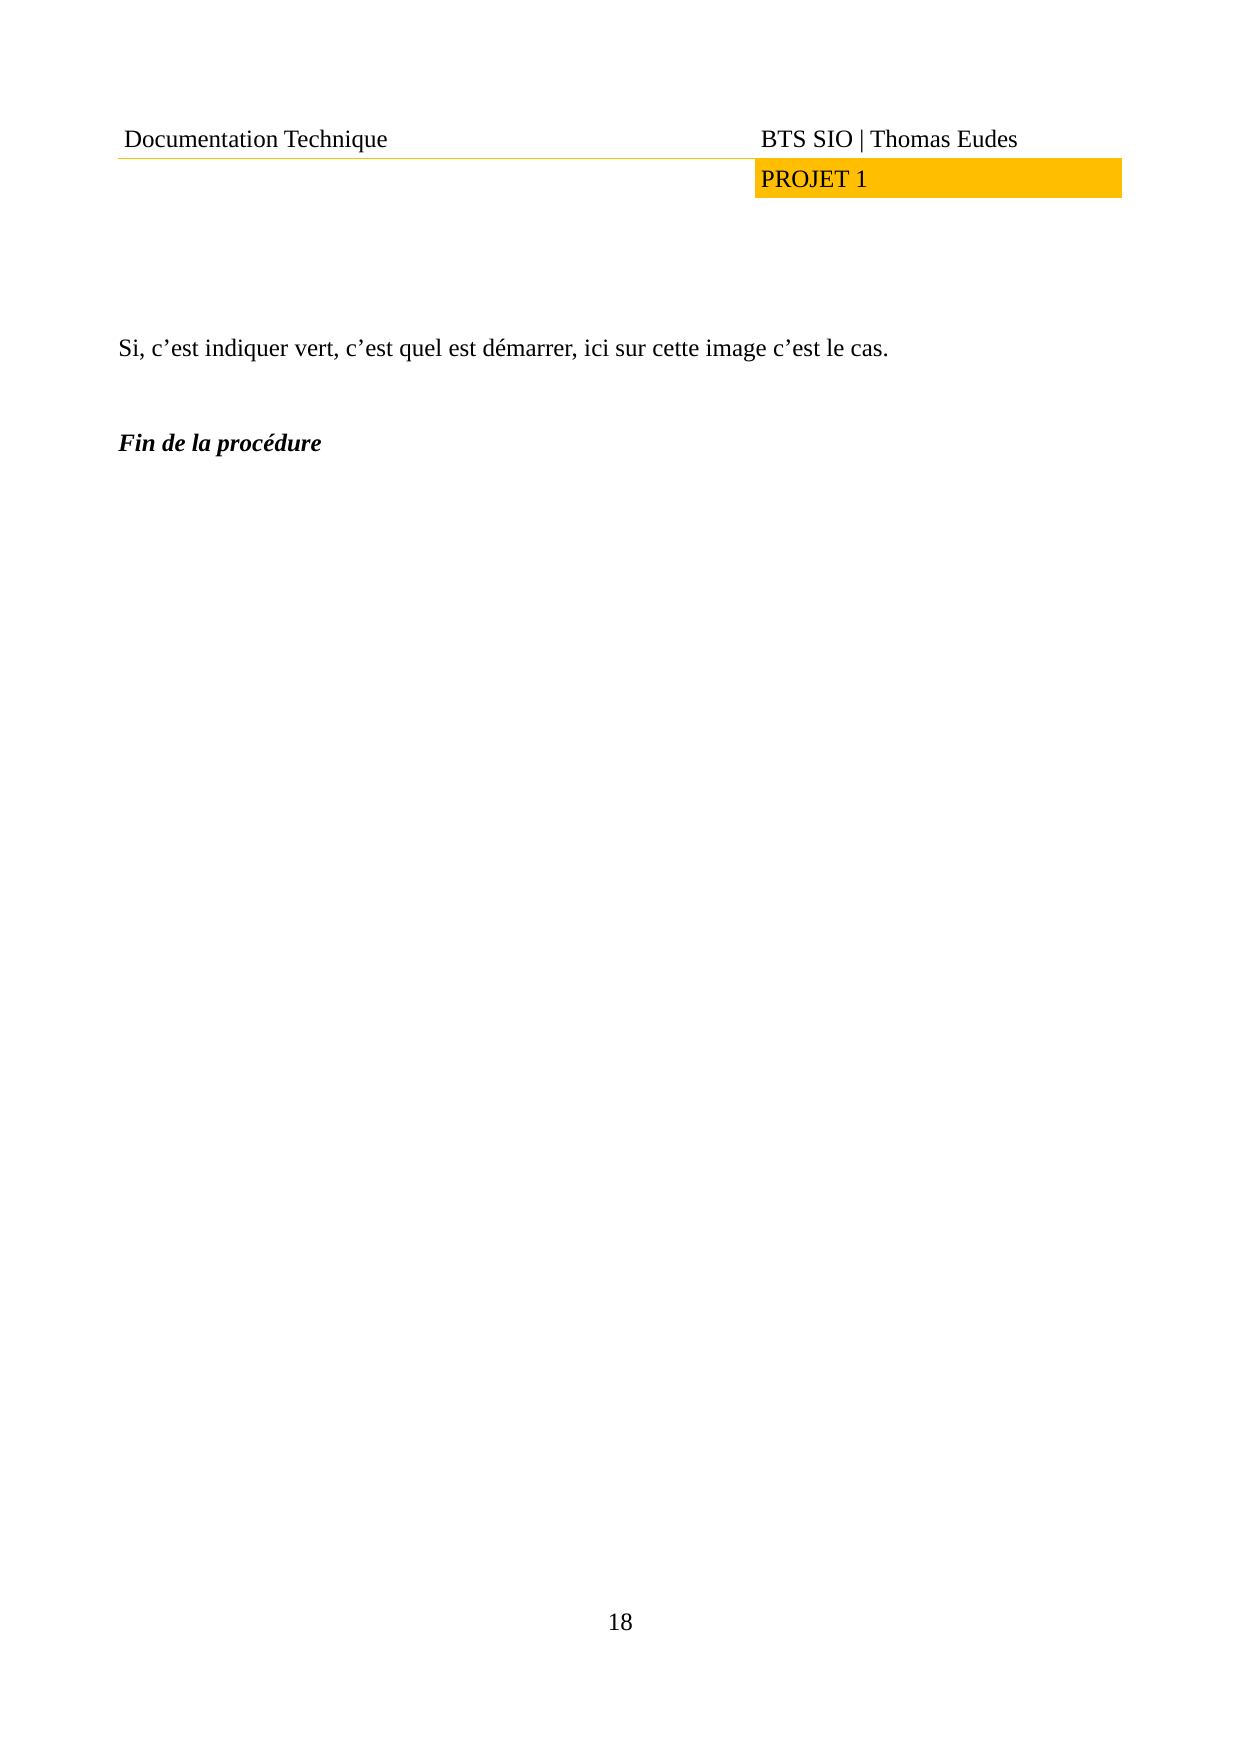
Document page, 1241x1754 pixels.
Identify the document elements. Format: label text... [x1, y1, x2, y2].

text Fin de la procédure [118, 428, 1122, 457]
text Si, c’est indiquer vert, c’est quel est démarrer, ici sur cette image c’est le cas. [118, 333, 1122, 362]
